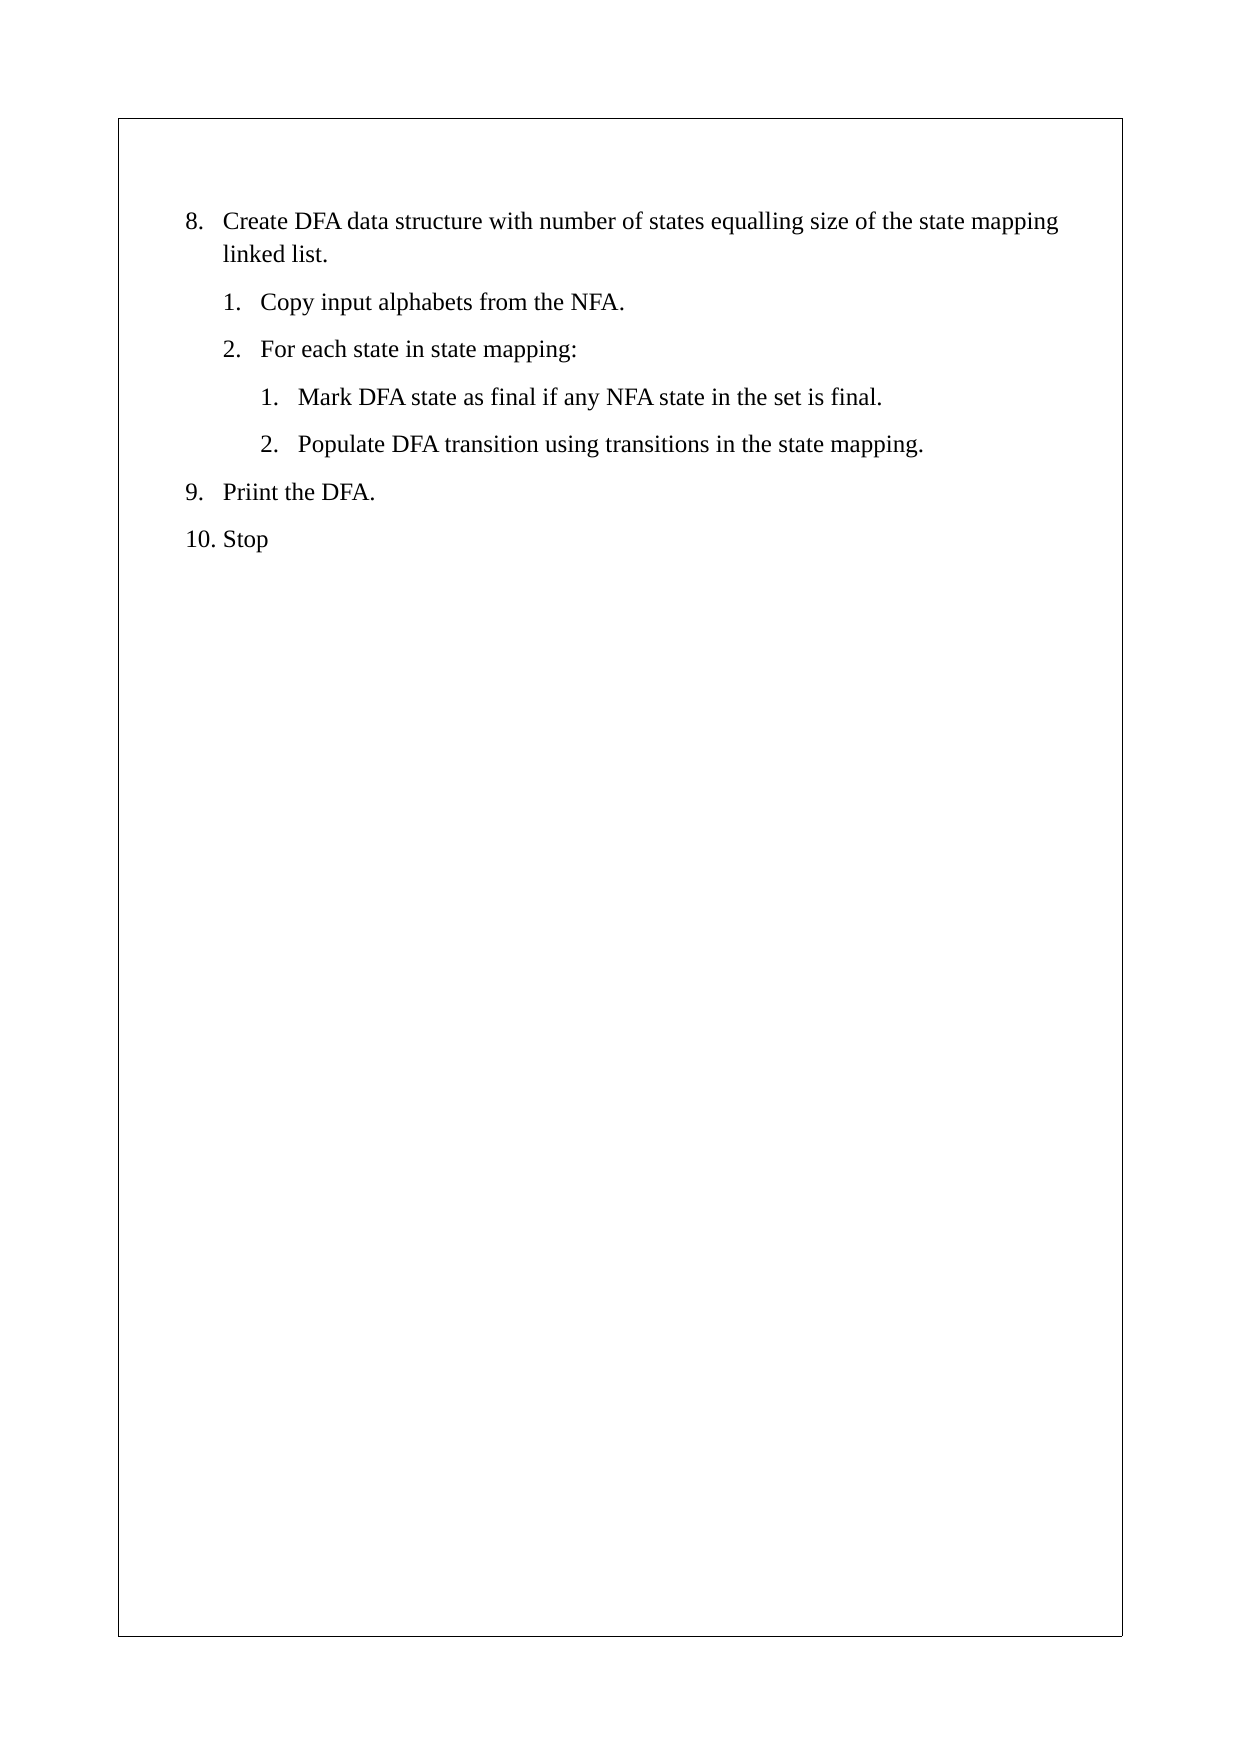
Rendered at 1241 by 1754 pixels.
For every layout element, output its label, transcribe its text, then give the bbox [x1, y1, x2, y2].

list For each state in state mapping: [223, 334, 1092, 363]
list Stop [185, 524, 1092, 553]
list Create DFA data structure with number of states equalling size of the state mapping linked list. [185, 206, 1092, 268]
list Copy input alphabets from the NFA. [223, 287, 1092, 315]
list Priint the DFA. [185, 477, 1092, 506]
list Mark DFA state as final if any NFA state in the set is final. [260, 382, 1092, 411]
list Populate DFA transition using transitions in the state mapping. [260, 429, 1092, 458]
